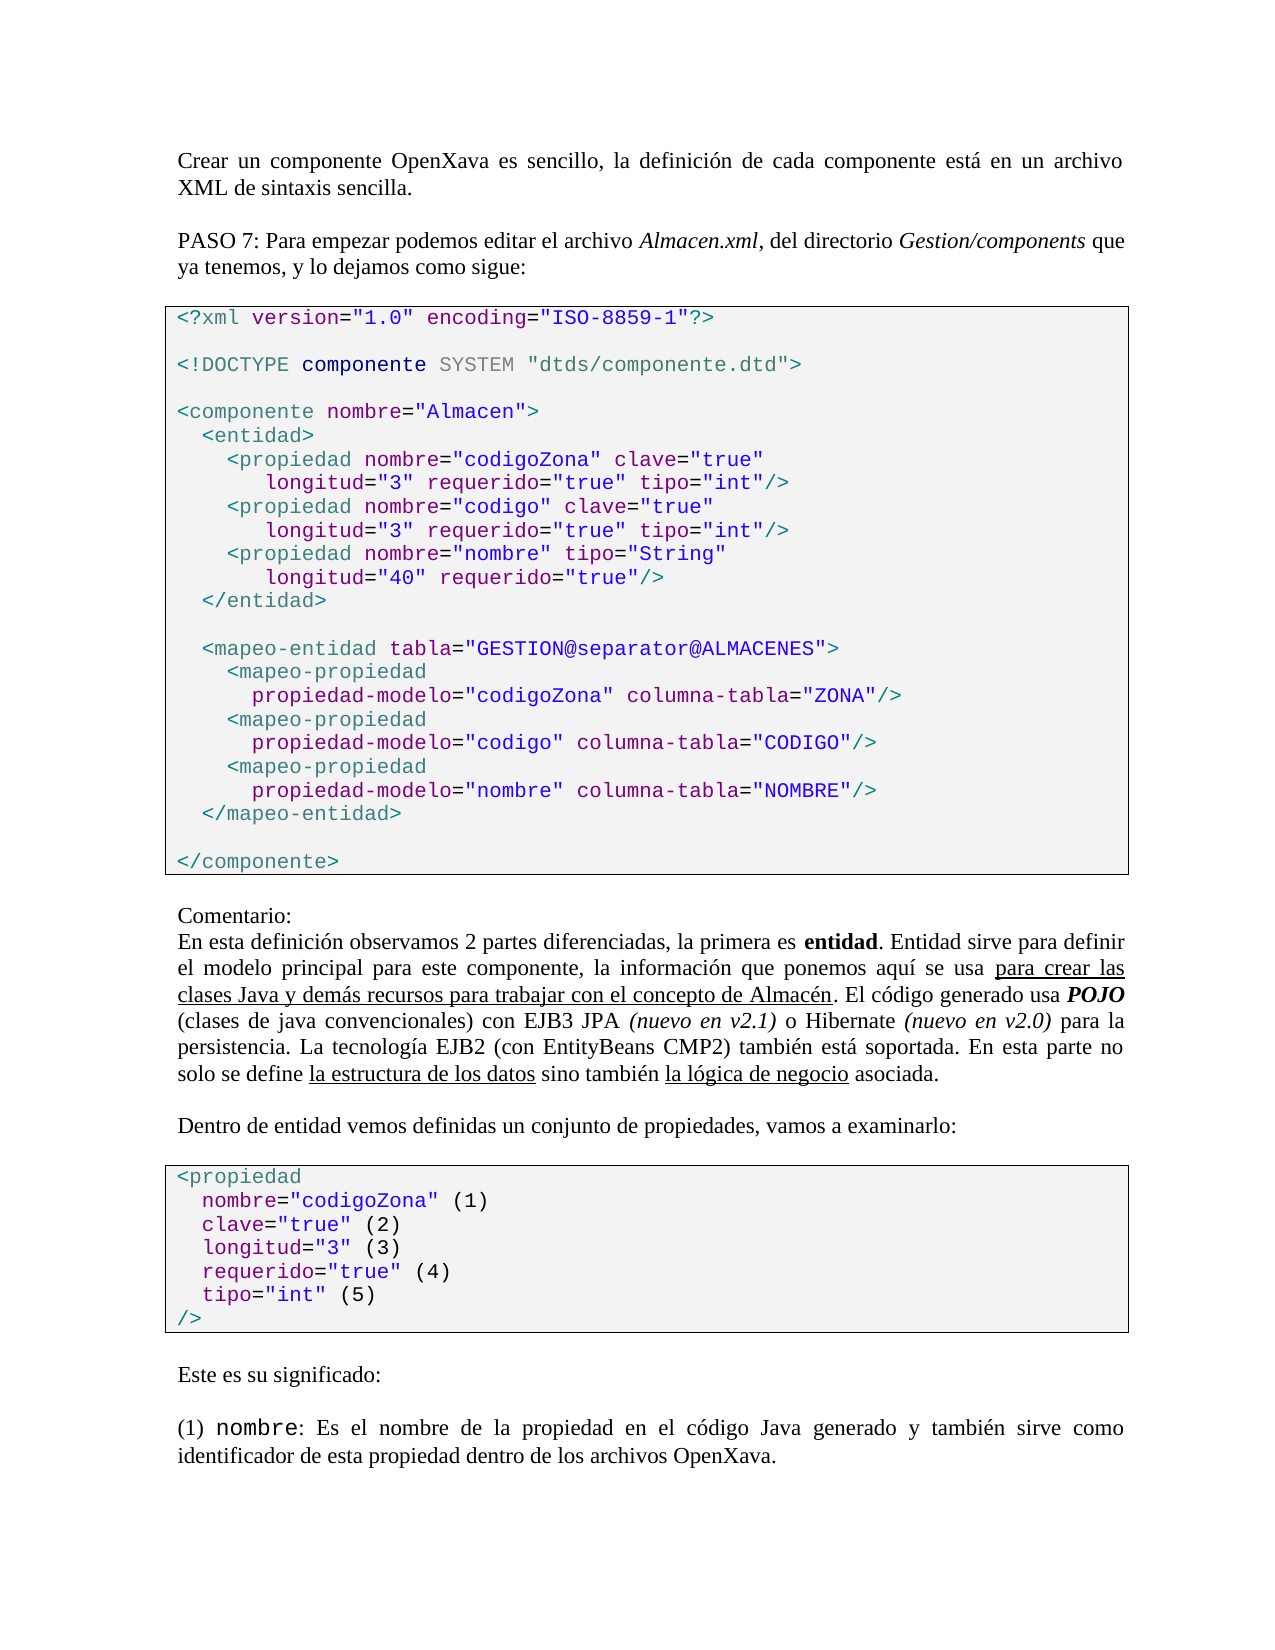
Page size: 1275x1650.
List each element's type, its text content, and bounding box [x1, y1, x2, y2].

text Este es su significado: [177, 1362, 1125, 1388]
text PASO 7: Para empezar podemos editar el archivo Almacen.xml, del directorio Gestion/components que ya tenemos, y lo dejamos como sigue: [177, 227, 1125, 279]
text Dentro de entidad vemos definidas un conjunto de propiedades, vamos a examinarlo: [177, 1112, 1125, 1139]
table_header <?xml version="1.0" encoding="ISO-8859-1"?> <!DOCTYPE componente SYSTEM "dtds/componente.dtd"> <componente nombre="Almacen"> <entidad> <propiedad nombre="codigoZona" clave="true" longitud="3" requerido="true" tipo="int"/> <propiedad nombre="codigo" clave="true" longitud="3" requerido="true" tipo="int"/> <propiedad nombre="nombre" tipo="String" longitud="40" requerido="true"/> </entidad> <mapeo-entidad tabla="GESTION@separator@ALMACENES"> <mapeo-propiedad propiedad-modelo="codigoZona" columna-tabla="ZONA"/> <mapeo-propiedad propiedad-modelo="codigo" columna-tabla="CODIGO"/> <mapeo-propiedad propiedad-modelo="nombre" columna-tabla="NOMBRE"/> </mapeo-entidad> </componente> [166, 307, 1128, 874]
text En esta definición observamos 2 partes diferenciadas, la primera es entidad. Entidad sirve para definir el modelo principal para este componente, la información que ponemos aquí se usa para crear las clases Java y demás recursos para trabajar con el concepto de Almacén. El código generado usa POJO (clases de java convencionales) con EJB3 JPA (nuevo en v2.1) o Hibernate (nuevo en v2.0) para la persistencia. La tecnología EJB2 (con EntityBeans CMP2) también está soportada. En esta parte no solo se define la estructura de los datos sino también la lógica de negocio asociada. [177, 928, 1125, 1086]
text Comentario: [177, 902, 1125, 928]
text Crear un componente OpenXava es sencillo, la definición de cada componente está en un archivo XML de sintaxis sencilla. [177, 148, 1125, 200]
table_header <propiedad nombre="codigoZona" (1) clave="true" (2) longitud="3" (3) requerido="true" (4) tipo="int" (5) /> [166, 1166, 1128, 1332]
text (1) nombre: Es el nombre de la propiedad en el código Java generado y también sirve como identificador de esta propiedad dentro de los archivos OpenXava. [177, 1414, 1125, 1469]
